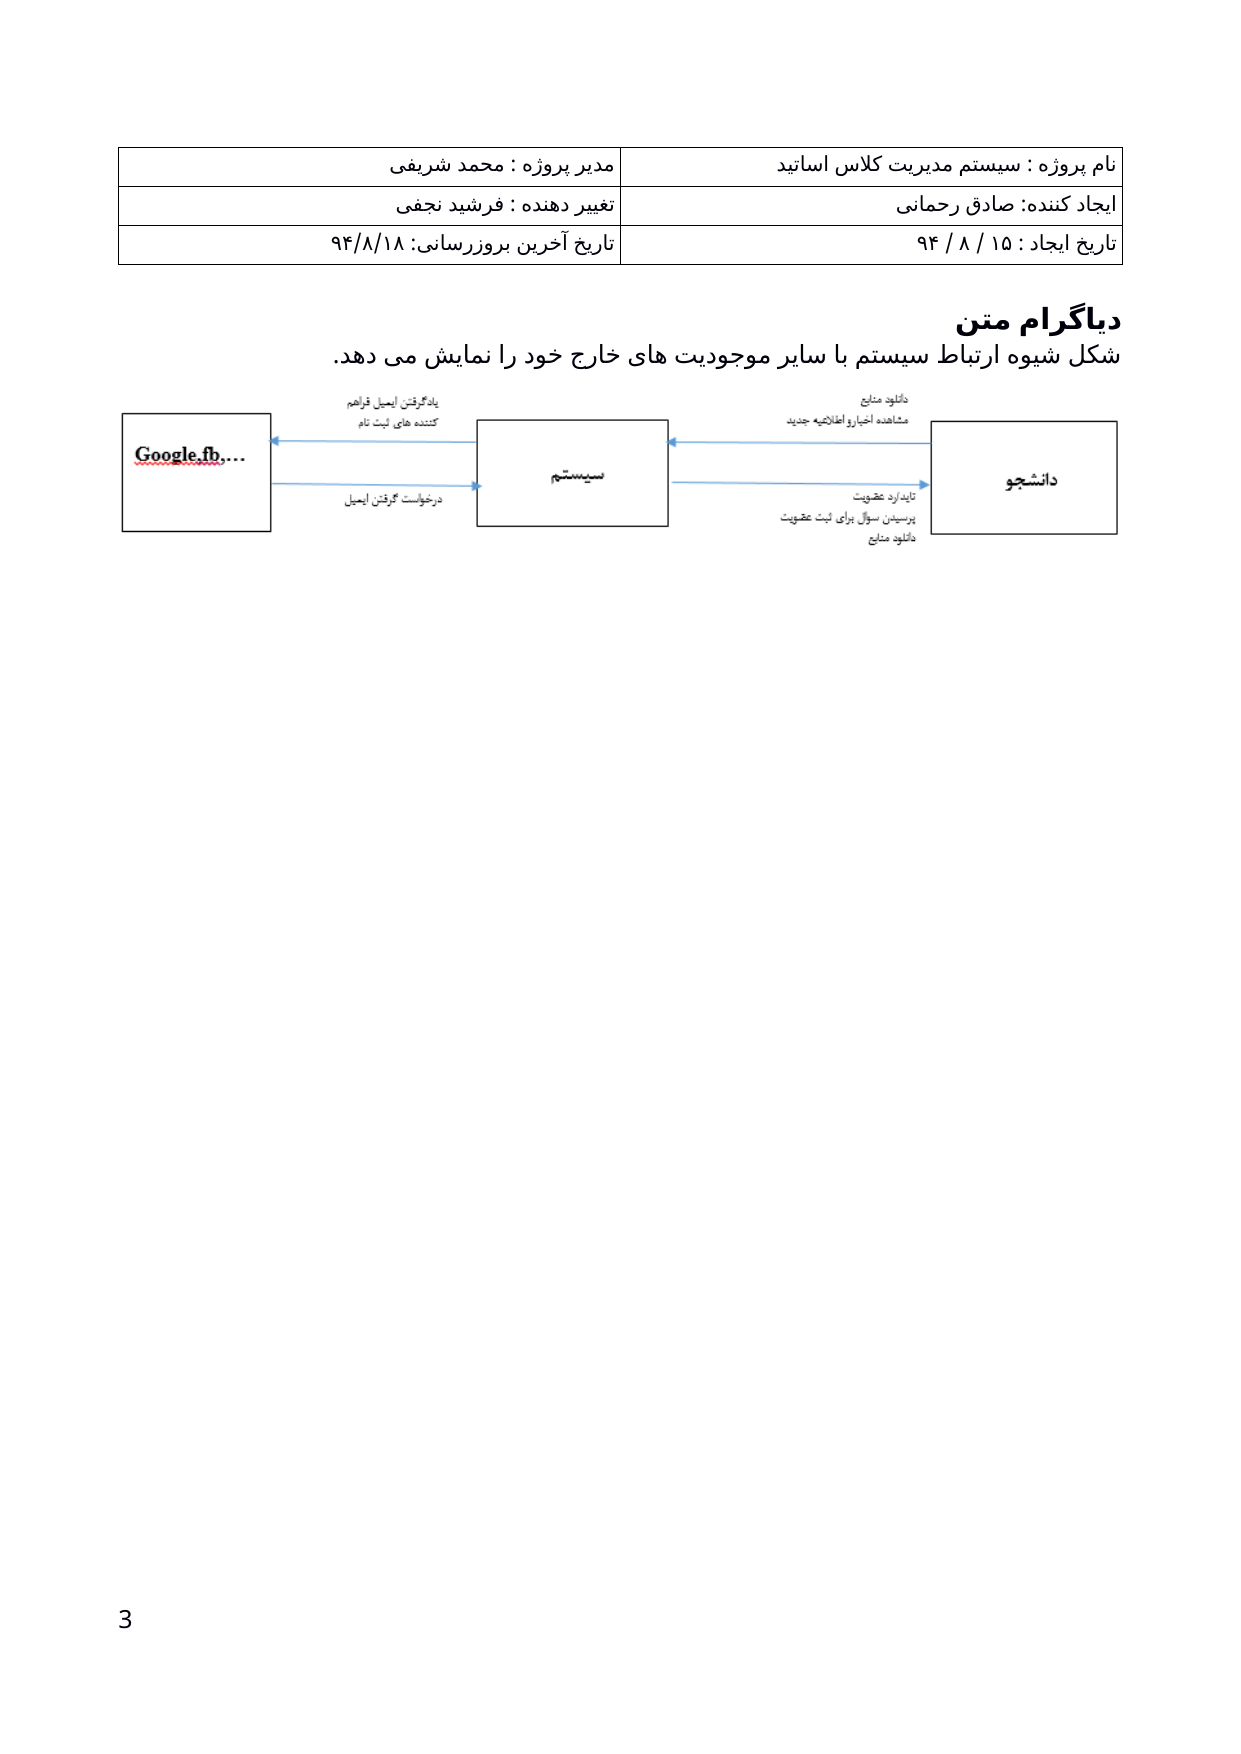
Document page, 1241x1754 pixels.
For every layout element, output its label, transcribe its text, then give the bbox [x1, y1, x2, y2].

text دیاگرام متن [118, 303, 1122, 341]
text شکل شیوه ارتباط سیستم با سایر موجودیت های خارج خود را نمایش می دهد. [118, 341, 1122, 373]
picture [118, 373, 1123, 553]
